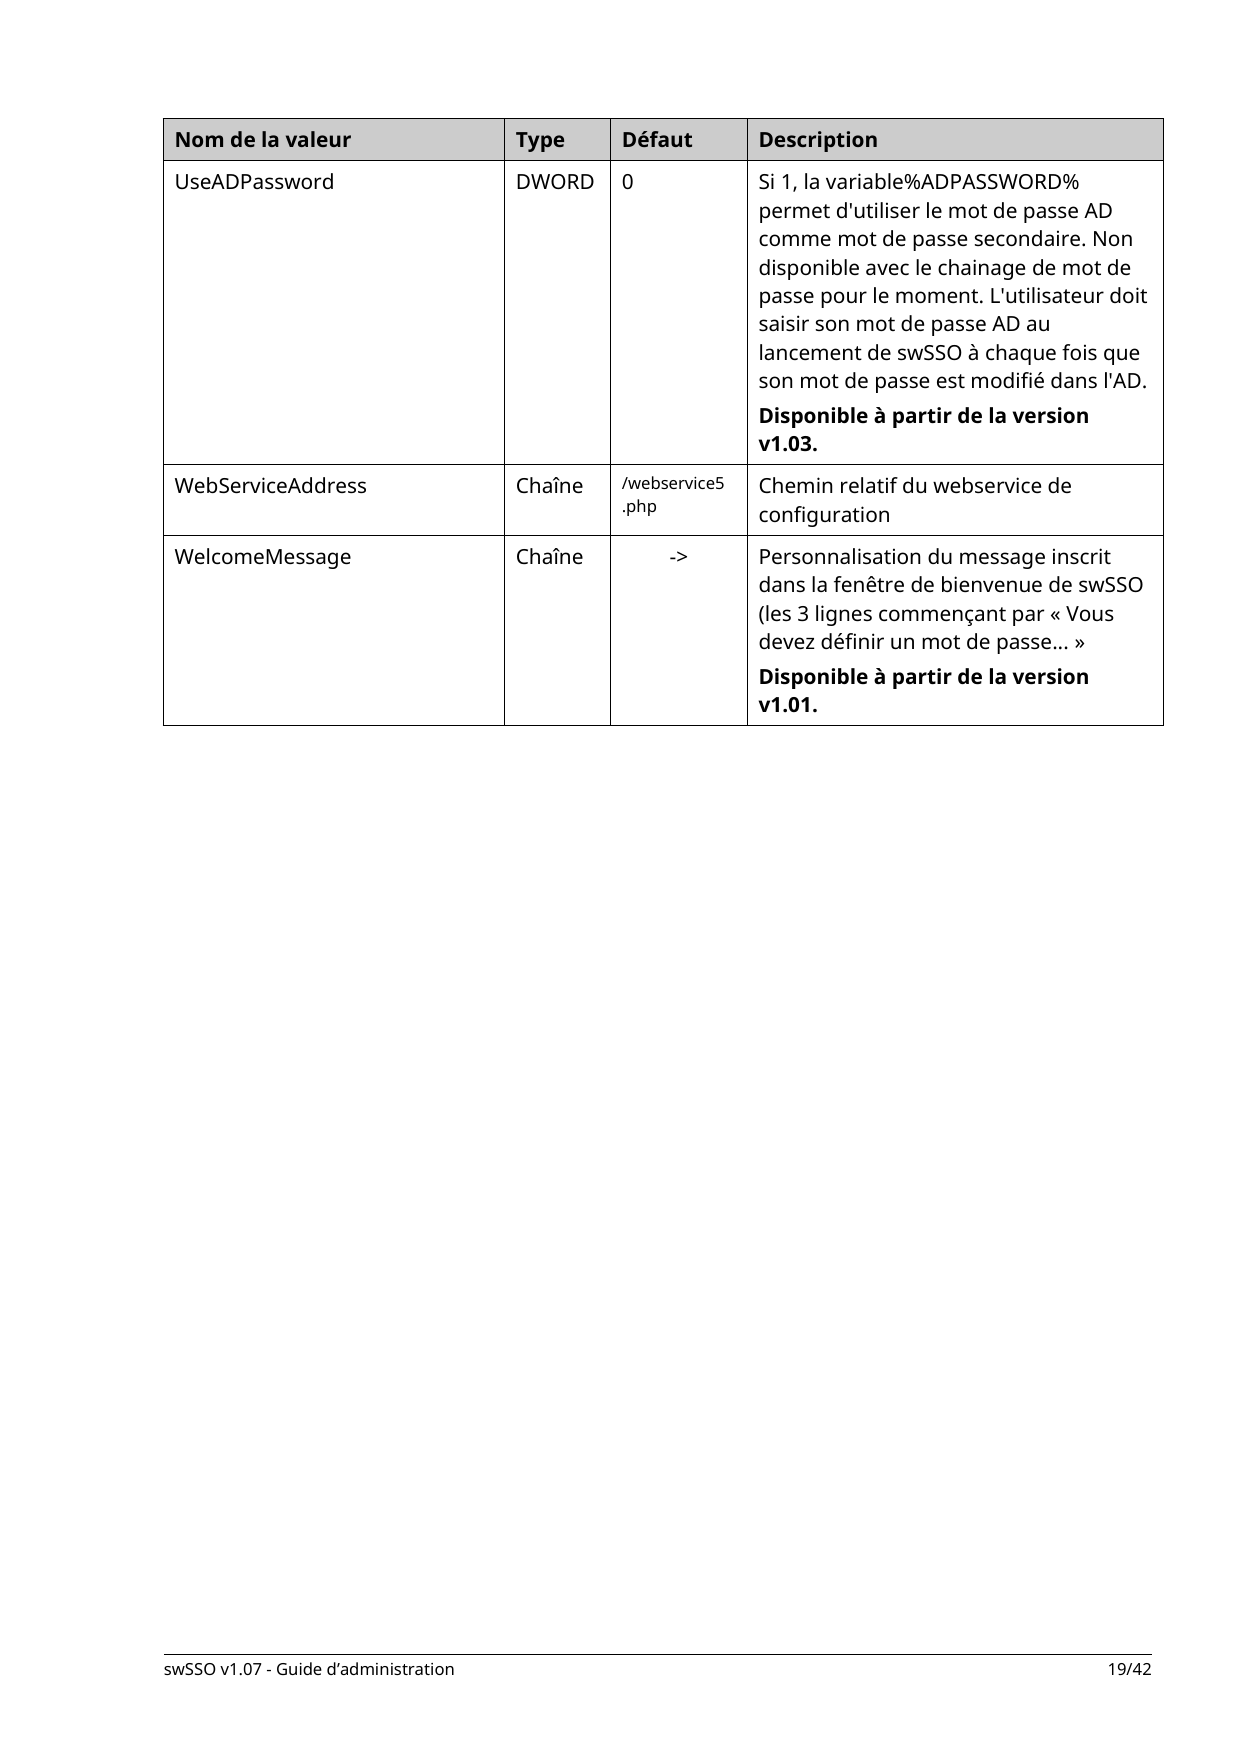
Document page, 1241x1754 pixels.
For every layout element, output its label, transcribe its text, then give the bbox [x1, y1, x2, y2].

table_cell 0 [611, 161, 747, 464]
table_cell Chemin relatif du webservice de configuration [748, 465, 1163, 535]
table_cell /webservice5 .php [611, 465, 747, 535]
table_header Type [505, 119, 610, 160]
table_header Défaut [611, 119, 747, 160]
table_cell WelcomeMessage [164, 536, 504, 725]
table_cell DWORD [505, 161, 610, 464]
table_header Nom de la valeur [164, 119, 504, 160]
table_cell Personnalisation du message inscrit dans la fenêtre de bienvenue de swSSO (les 3 lignes commençant par « Vous devez définir un mot de passe... » Disponible à partir de la version v1.01. [748, 536, 1163, 725]
table_cell -> [611, 536, 747, 725]
table_cell Chaîne [505, 465, 610, 535]
table_header Description [748, 119, 1163, 160]
table_cell WebServiceAddress [164, 465, 504, 535]
table_cell Si 1, la variable%ADPASSWORD% permet d'utiliser le mot de passe AD comme mot de passe secondaire. Non disponible avec le chainage de mot de passe pour le moment. L'utilisateur doit saisir son mot de passe AD au lancement de swSSO à chaque fois que son mot de passe est modifié dans l'AD. Disponible à partir de la version v1.03. [748, 161, 1163, 464]
table_cell UseADPassword [164, 161, 504, 464]
table_cell Chaîne [505, 536, 610, 725]
